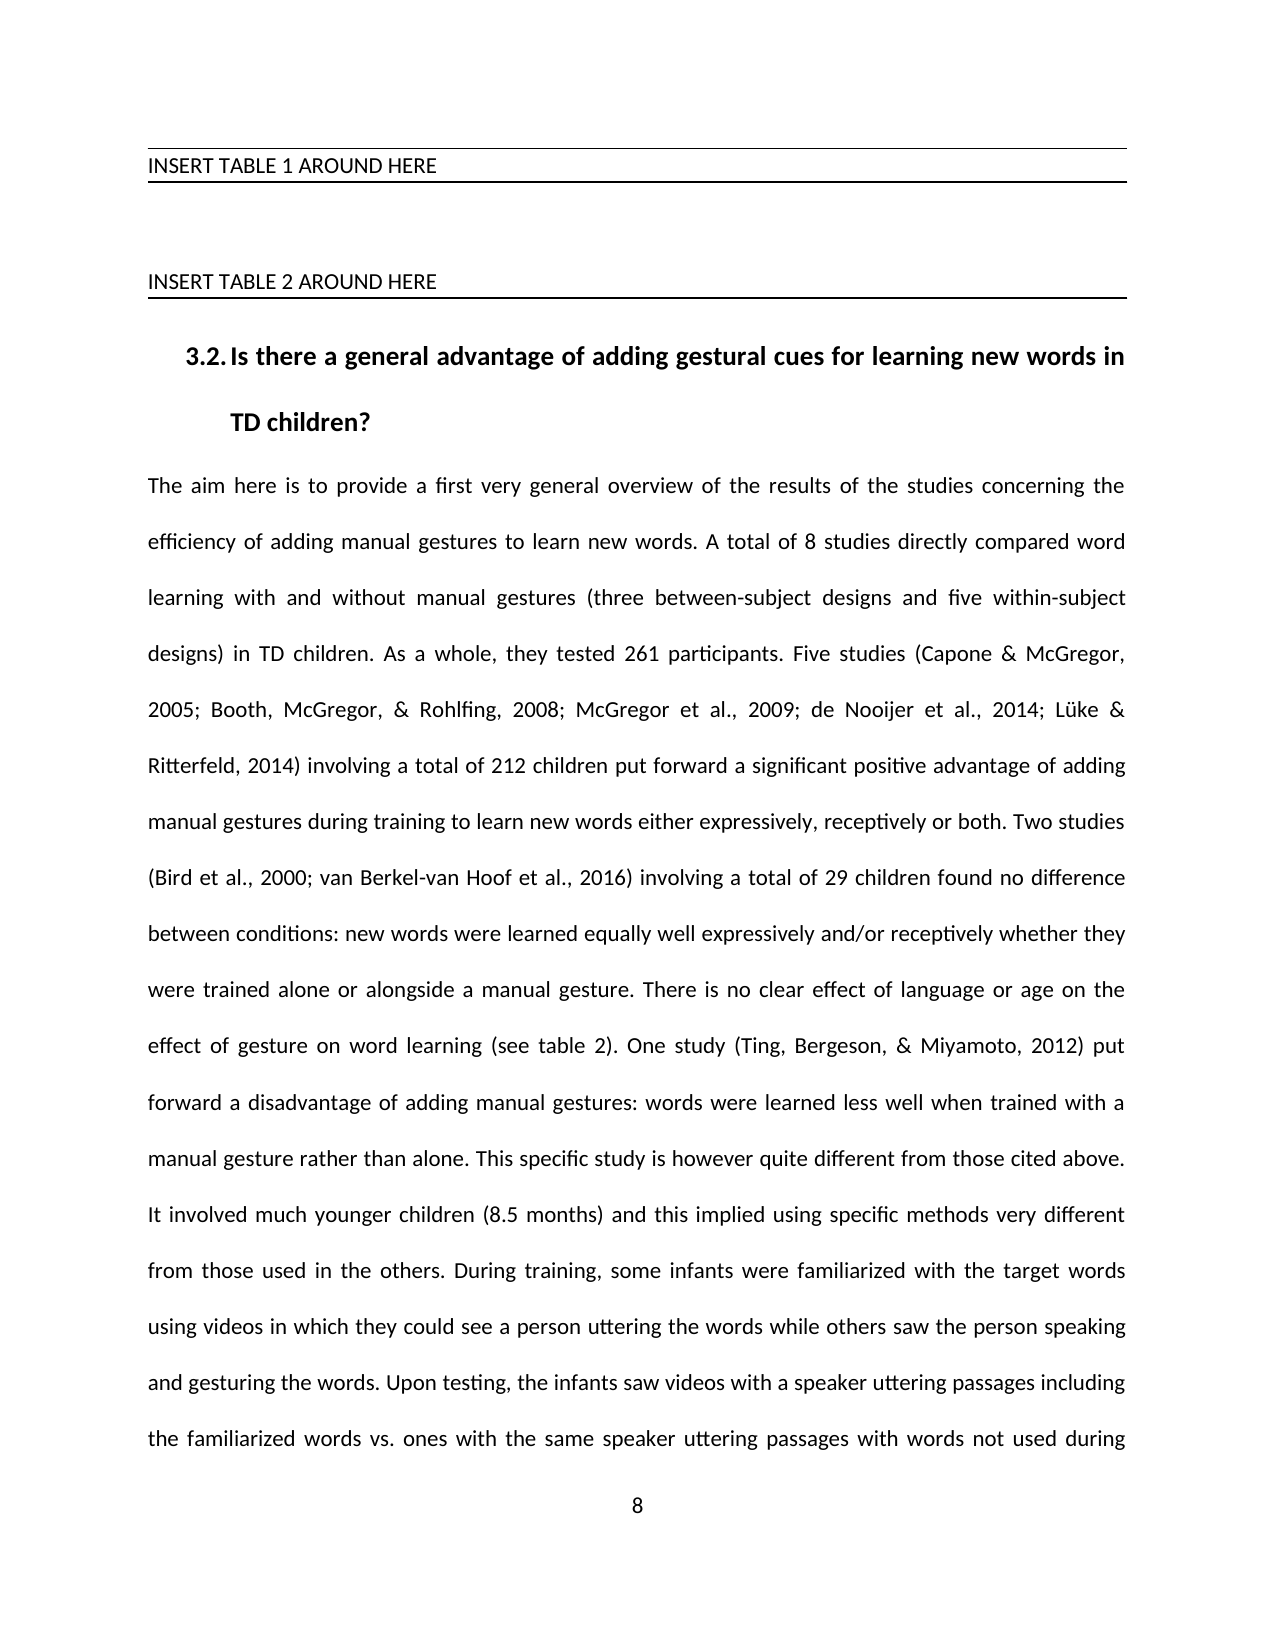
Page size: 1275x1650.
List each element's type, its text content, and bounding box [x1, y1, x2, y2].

text The aim here is to provide a first very general overview of the results of the studies concerning the efficiency of adding manual gestures to learn new words. A total of 8 studies directly compared word learning with and without manual gestures (three between-subject designs and five within-subject designs) in TD children. As a whole, they tested 261 participants. Five studies (Capone & McGregor, 2005; Booth, McGregor, & Rohlfing, 2008; McGregor et al., 2009; de Nooijer et al., 2014; Lüke & Ritterfeld, 2014) involving a total of 212 children put forward a significant positive advantage of adding manual gestures during training to learn new words either expressively, receptively or both. Two studies (Bird et al., 2000; van Berkel-van Hoof et al., 2016) involving a total of 29 children found no difference between conditions: new words were learned equally well expressively and/or receptively whether they were trained alone or alongside a manual gesture. There is no clear effect of language or age on the effect of gesture on word learning (see table 2). One study (Ting, Bergeson, & Miyamoto, 2012) put forward a disadvantage of adding manual gestures: words were learned less well when trained with a manual gesture rather than alone. This specific study is however quite different from those cited above. It involved much younger children (8.5 months) and this implied using specific methods very different from those used in the others. During training, some infants were familiarized with the target words using videos in which they could see a person uttering the words while others saw the person speaking and gesturing the words. Upon testing, the infants saw videos with a speaker uttering passages including the familiarized words vs. ones with the same speaker uttering passages with words not used during [148, 471, 1127, 1452]
text INSERT TABLE 2 AROUND HERE [148, 267, 1127, 297]
subtitle Is there a general advantage of adding gestural cues for learning new words in TD children? [185, 339, 1127, 438]
text INSERT TABLE 1 AROUND HERE [148, 149, 1127, 181]
